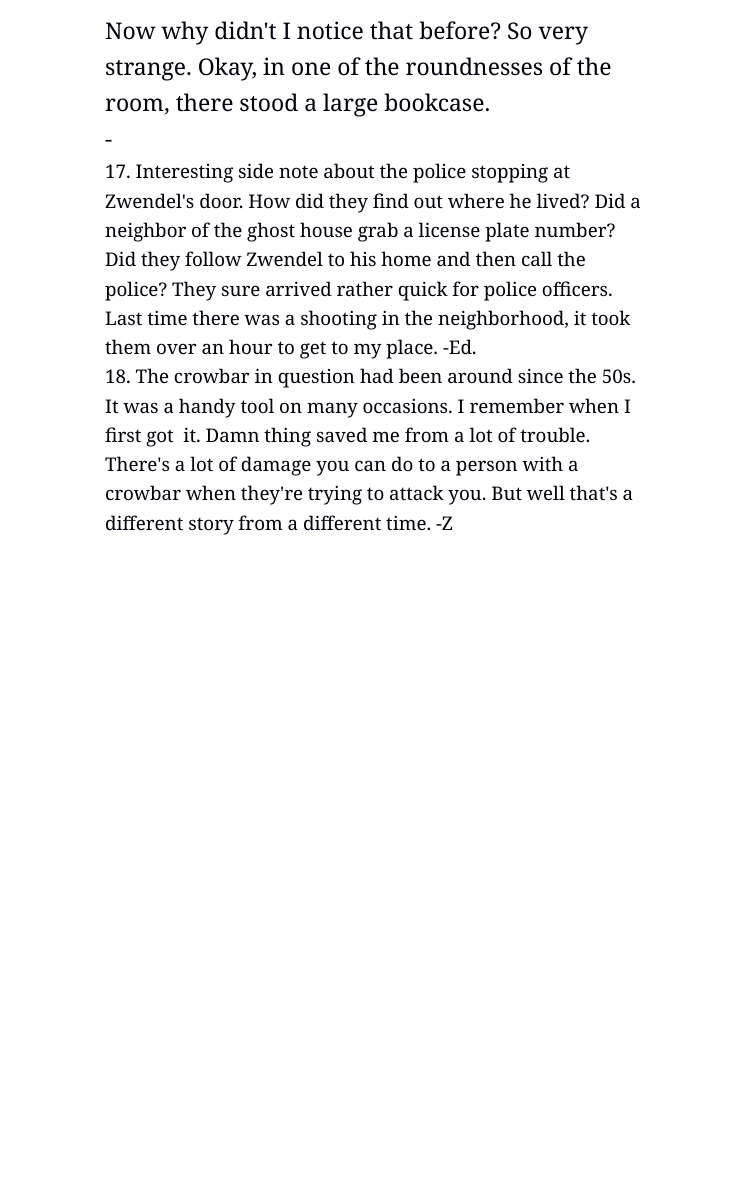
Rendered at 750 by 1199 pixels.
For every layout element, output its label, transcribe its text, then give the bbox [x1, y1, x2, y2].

text 18. The crowbar in question had been around since the 50s. It was a handy tool on many occasions. I remember when I first got it. Damn thing saved me from a lot of trouble. There's a lot of damage you can do to a person with a crowbar when they're trying to attack you. But well that's a different story from a different time. -Z [105, 364, 645, 536]
text - [105, 123, 645, 154]
text 17. Interesting side note about the police stopping at Zwendel's door. How did they find out where he lived? Did a neighbor of the ghost house grab a license plate number? Did they follow Zwendel to his home and then call the police? They sure arrived rather quick for police officers. Last time there was a shooting in the neighborhood, it took them over an hour to get to my place. -Ed. [105, 159, 645, 360]
text Now why didn't I notice that before? So very strange. Okay, in one of the roundnesses of the room, there stood a large bookcase. [105, 15, 645, 118]
